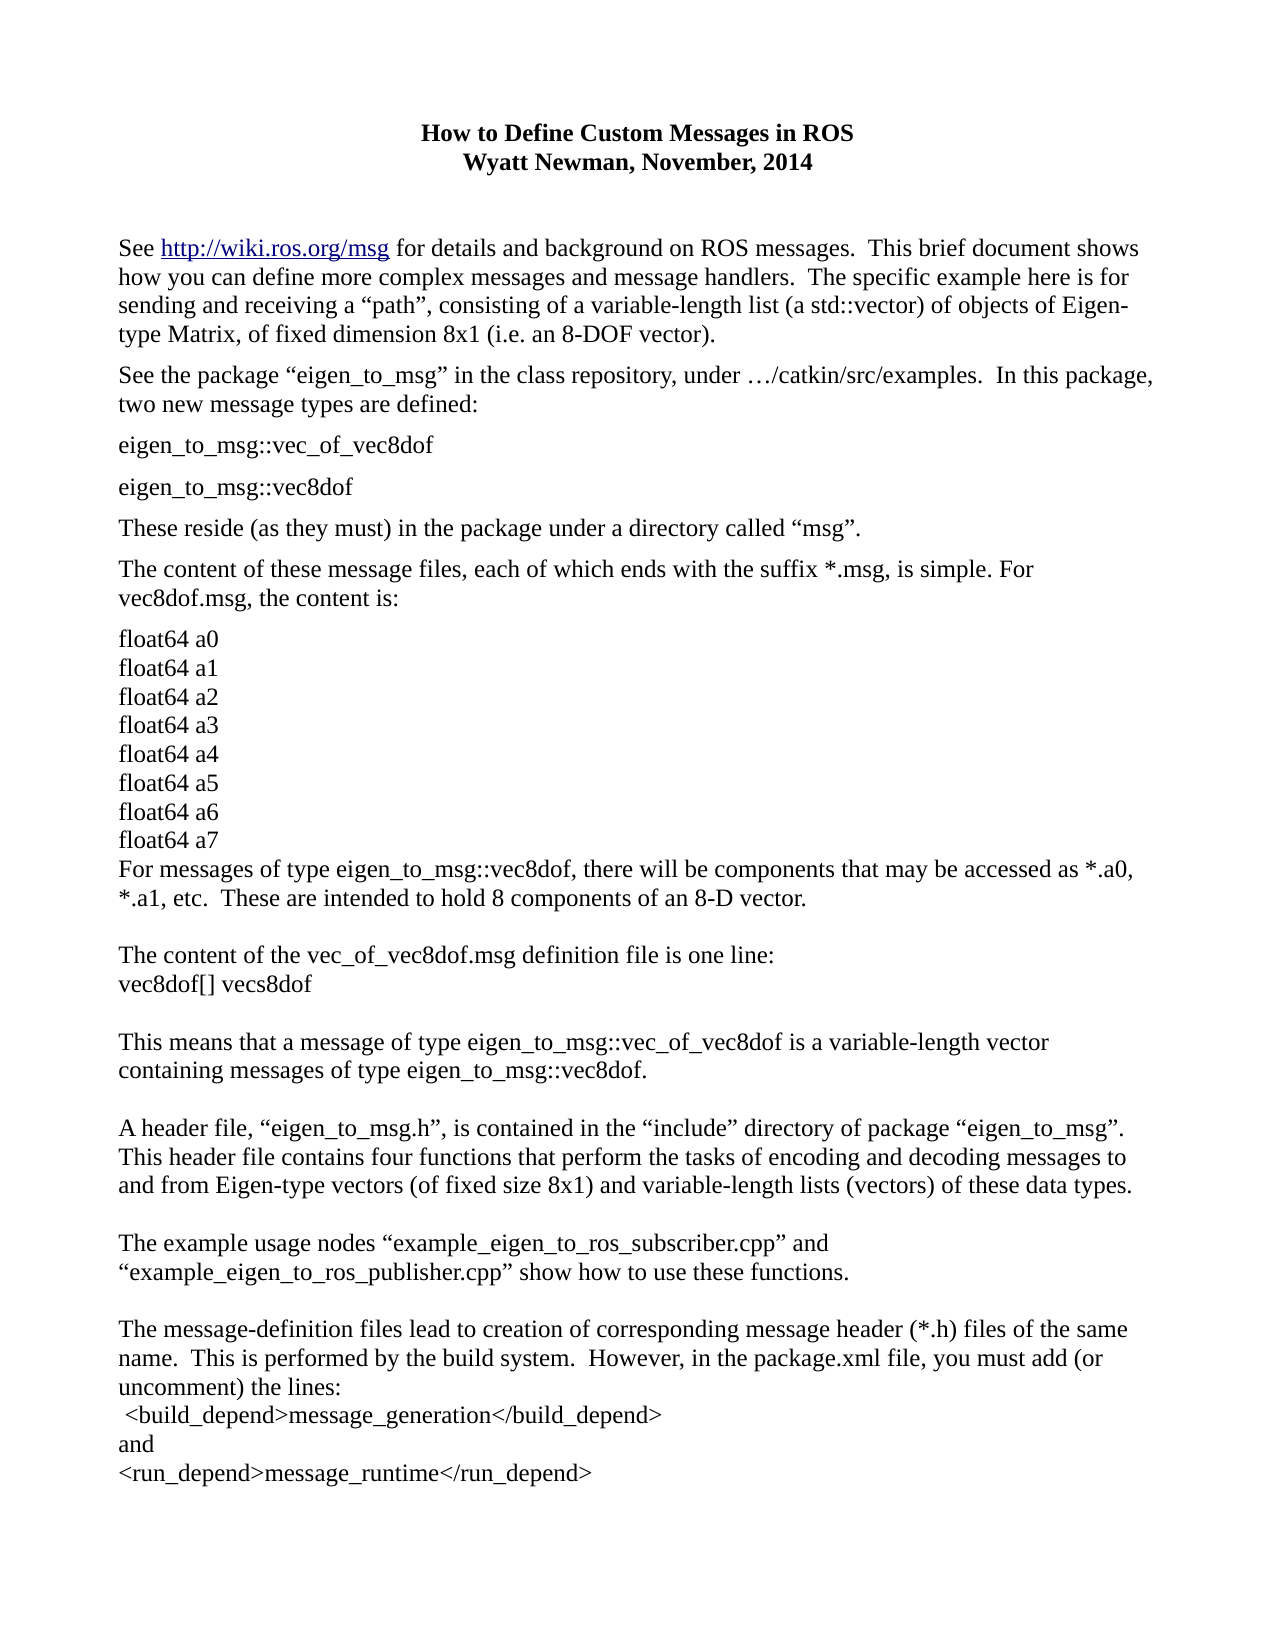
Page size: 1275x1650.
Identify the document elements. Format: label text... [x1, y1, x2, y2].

text Wyatt Newman, November, 2014 [118, 147, 1157, 176]
text See http://wiki.ros.org/msg for details and background on ROS messages. This brief document shows how you can define more complex messages and message handlers. The specific example here is for sending and receiving a “path”, consisting of a variable-length list (a std::vector) of objects of Eigen-type Matrix, of fixed dimension 8x1 (i.e. an 8-DOF vector). [118, 233, 1157, 348]
text <run_depend>message_runtime</run_depend> [118, 1458, 1157, 1487]
text The content of the vec_of_vec8dof.msg definition file is one line: [118, 941, 1157, 969]
text This means that a message of type eigen_to_msg::vec_of_vec8dof is a variable-length vector containing messages of type eigen_to_msg::vec8dof. [118, 1027, 1157, 1084]
text The example usage nodes “example_eigen_to_ros_subscriber.cpp” and “example_eigen_to_ros_publisher.cpp” show how to use these functions. [118, 1228, 1157, 1286]
text See the package “eigen_to_msg” in the class repository, under …/catkin/src/examples. In this package, two new message types are defined: [118, 361, 1157, 418]
text float64 a2 [118, 682, 1157, 711]
text eigen_to_msg::vec_of_vec8dof [118, 431, 1157, 459]
text These reside (as they must) in the package under a directory called “msg”. [118, 513, 1157, 542]
text float64 a4 [118, 739, 1157, 768]
text and [118, 1429, 1157, 1458]
text vec8dof[] vecs8dof [118, 969, 1157, 998]
text float64 a5 [118, 768, 1157, 797]
text How to Define Custom Messages in ROS [118, 118, 1157, 147]
text float64 a0 [118, 624, 1157, 653]
text float64 a7 [118, 826, 1157, 854]
text float64 a6 [118, 797, 1157, 826]
text float64 a3 [118, 711, 1157, 739]
text The message-definition files lead to creation of corresponding message header (*.h) files of the same name. This is performed by the build system. However, in the package.xml file, you must add (or uncomment) the lines: [118, 1314, 1157, 1401]
text eigen_to_msg::vec8dof [118, 472, 1157, 501]
text For messages of type eigen_to_msg::vec8dof, there will be components that may be accessed as *.a0, *.a1, etc. These are intended to hold 8 components of an 8-D vector. [118, 854, 1157, 912]
text A header file, “eigen_to_msg.h”, is contained in the “include” directory of package “eigen_to_msg”. This header file contains four functions that perform the tasks of encoding and decoding messages to and from Eigen-type vectors (of fixed size 8x1) and variable-length lists (vectors) of these data types. [118, 1113, 1157, 1199]
text float64 a1 [118, 653, 1157, 682]
text <build_depend>message_generation</build_depend> [118, 1401, 1157, 1429]
text The content of these message files, each of which ends with the suffix *.msg, is simple. For vec8dof.msg, the content is: [118, 554, 1157, 612]
